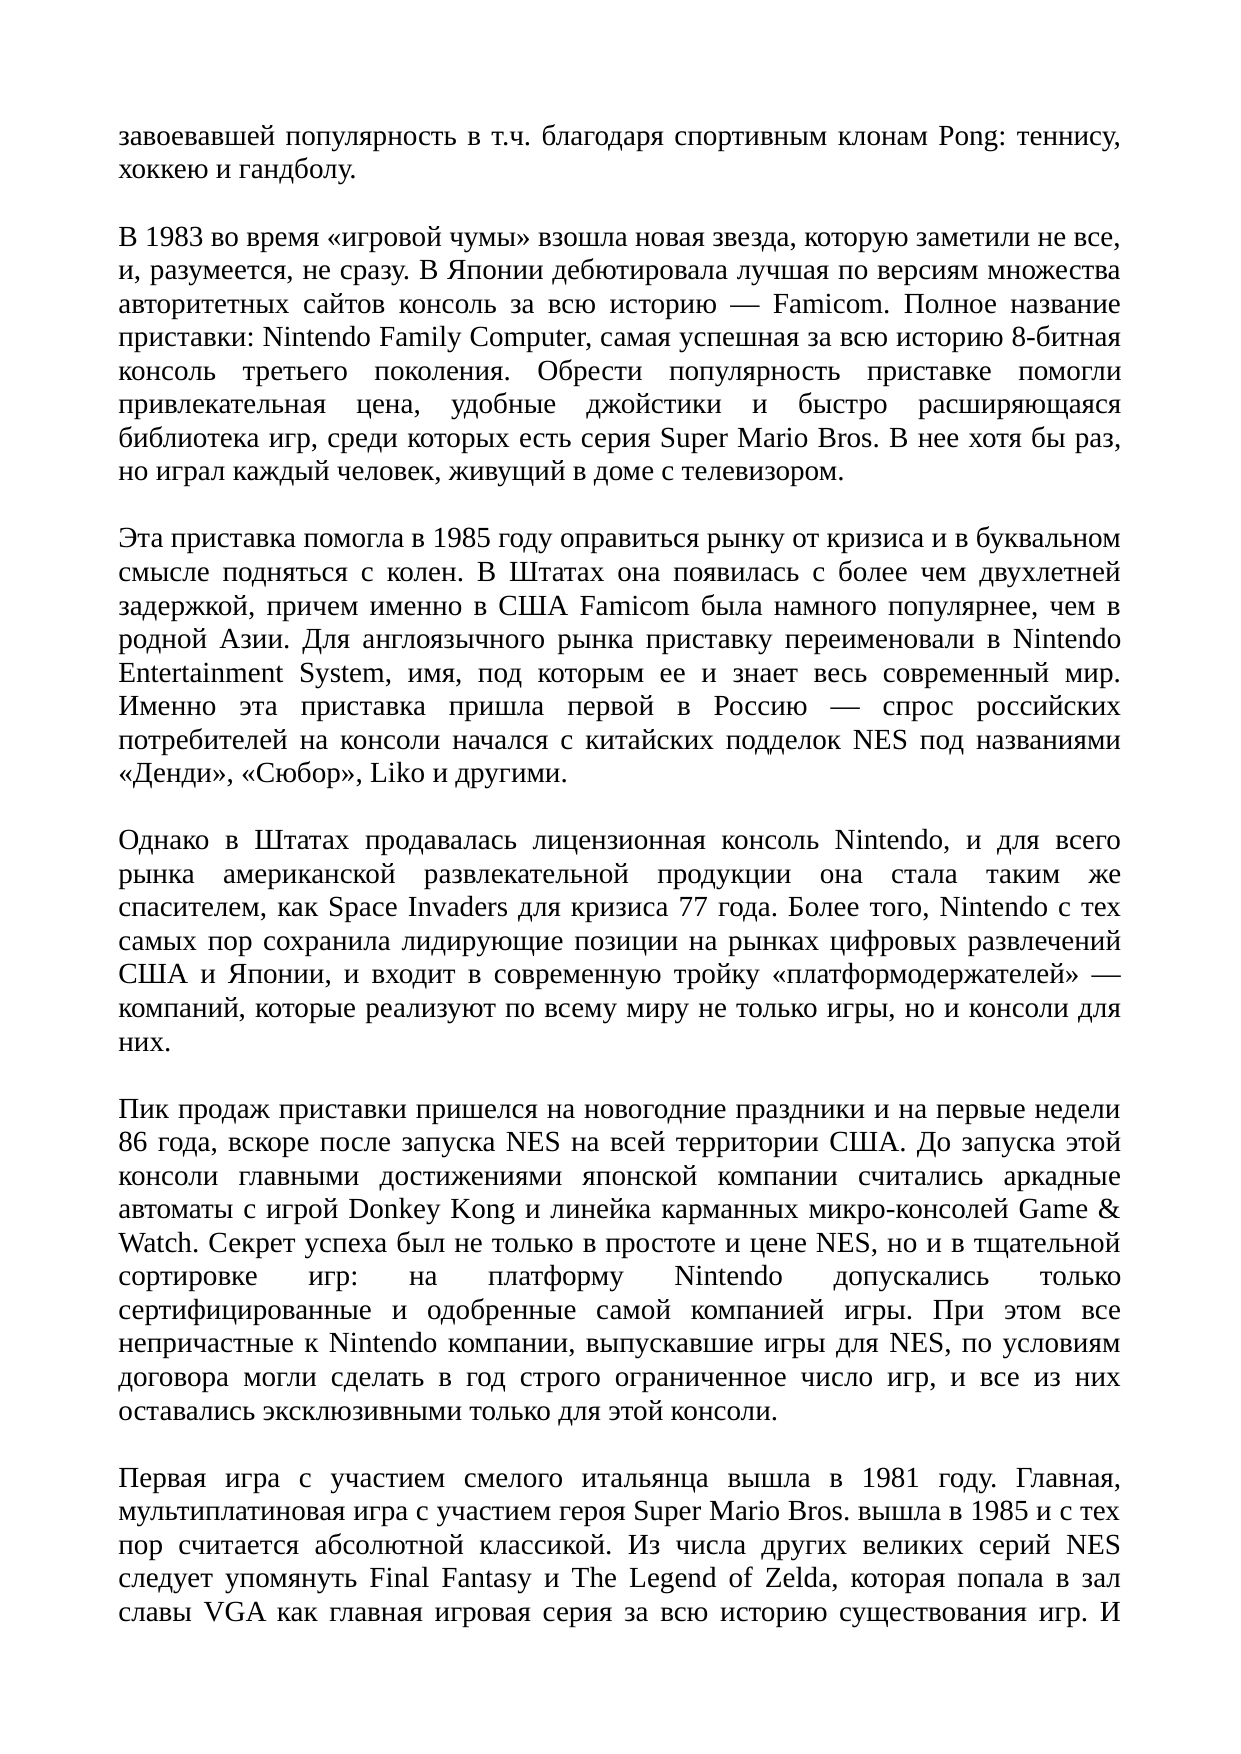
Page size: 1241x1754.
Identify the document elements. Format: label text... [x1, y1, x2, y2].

text Однако в Штатах продавалась лицензионная консоль Nintendo, и для всего рынка американской развлекательной продукции она стала таким же спасителем, как Space Invaders для кризиса 77 года. Более того, Nintendo с тех самых пор сохранила лидирующие позиции на рынках цифровых развлечений США и Японии, и входит в современную тройку «платформодержателей» — компаний, которые реализуют по всему миру не только игры, но и консоли для них. [118, 822, 1122, 1057]
text Пик продаж приставки пришелся на новогодние праздники и на первые недели 86 года, вскоре после запуска NES на всей территории США. До запуска этой консоли главными достижениями японской компании считались аркадные автоматы с игрой Donkey Kong и линейка карманных микро-консолей Game & Watch. Секрет успеха был не только в простоте и цене NES, но и в тщательной сортировке игр: на платформу Nintendo допускались только сертифицированные и одобренные самой компанией игры. При этом все непричастные к Nintendo компании, выпускавшие игры для NES, по условиям договора могли сделать в год строго ограниченное число игр, и все из них оставались эксклюзивными только для этой консоли. [118, 1091, 1122, 1426]
text Эта приставка помогла в 1985 году оправиться рынку от кризиса и в буквальном смысле подняться с колен. В Штатах она появилась с более чем двухлетней задержкой, причем именно в США Famicom была намного популярнее, чем в родной Азии. Для англоязычного рынка приставку переименовали в Nintendo Entertainment System, имя, под которым ее и знает весь современный мир. Именно эта приставка пришла первой в Россию — спрос российских потребителей на консоли начался с китайских подделок NES под названиями «Денди», «Сюбор», Liko и другими. [118, 521, 1122, 789]
text В 1983 во время «игровой чумы» взошла новая звезда, которую заметили не все, и, разумеется, не сразу. В Японии дебютировала лучшая по версиям множества авторитетных сайтов консоль за всю историю — Famicom. Полное название приставки: Nintendo Family Computer, самая успешная за всю историю 8-битная консоль третьего поколения. Обрести популярность приставке помогли привлекательная цена, удобные джойстики и быстро расширяющаяся библиотека игр, среди которых есть серия Super Mario Bros. В нее хотя бы раз, но играл каждый человек, живущий в доме с телевизором. [118, 219, 1122, 487]
text Первая игра с участием смелого итальянца вышла в 1981 году. Главная, мультиплатиновая игра с участием героя Super Mario Bros. вышла в 1985 и с тех пор считается абсолютной классикой. Из числа других великих серий NES следует упомянуть Final Fantasy и The Legend of Zelda, которая попала в зал славы VGA как главная игровая серия за всю историю существования игр. И [118, 1460, 1122, 1627]
text завоевавшей популярность в т.ч. благодаря спортивным клонам Pong: теннису, хоккею и гандболу. [118, 118, 1122, 185]
